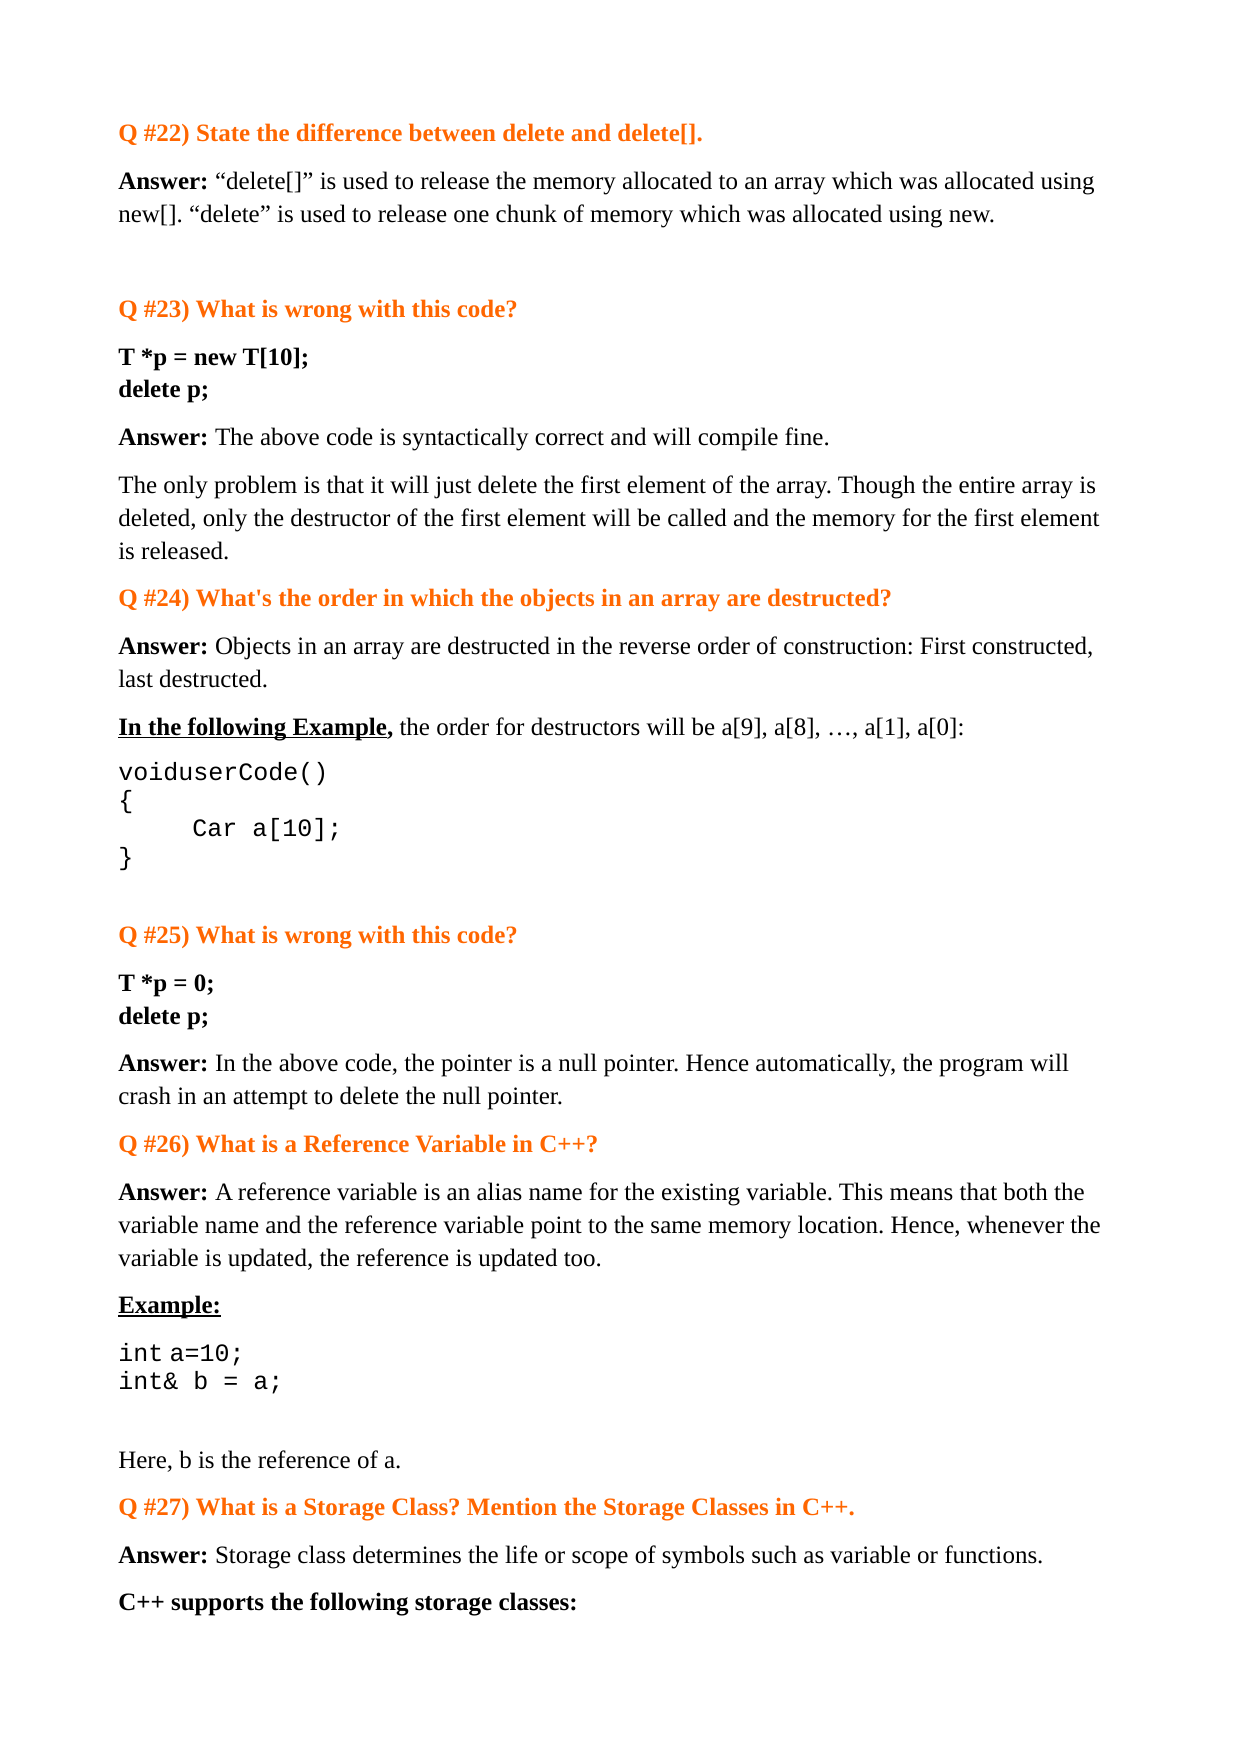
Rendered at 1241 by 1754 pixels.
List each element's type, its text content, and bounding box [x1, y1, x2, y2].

text Answer: Objects in an array are destructed in the reverse order of construction: First constructed, last destructed. [118, 631, 1122, 693]
text Q #26) What is a Reference Variable in C++? [118, 1129, 1122, 1158]
text Answer: “delete[]” is used to release the memory allocated to an array which was allocated using new[]. “delete” is used to release one chunk of memory which was allocated using new. [118, 166, 1122, 227]
text C++ supports the following storage classes: [118, 1587, 1122, 1616]
text The only problem is that it will just delete the first element of the array. Though the entire array is deleted, only the destructor of the first element will be called and the memory for the first element is released. [118, 470, 1122, 564]
text T *p = 0; delete p; [118, 968, 1122, 1029]
text Car a[10]; [118, 816, 1122, 844]
text Answer: Storage class determines the life or scope of symbols such as variable or functions. [118, 1540, 1122, 1569]
text int a=10; [118, 1338, 1122, 1369]
text Answer: The above code is syntactically correct and will compile fine. [118, 422, 1122, 451]
text Q #24) What's the order in which the objects in an array are destructed? [118, 583, 1122, 612]
text Example: [118, 1290, 1122, 1319]
text Q #23) What is wrong with this code? [118, 294, 1122, 323]
text Answer: A reference variable is an alias name for the existing variable. This means that both the variable name and the reference variable point to the same memory location. Hence, whenever the variable is updated, the reference is updated too. [118, 1177, 1122, 1271]
text Answer: In the above code, the pointer is a null pointer. Hence automatically, the program will crash in an attempt to delete the null pointer. [118, 1048, 1122, 1110]
text Here, b is the reference of a. [118, 1445, 1122, 1473]
text int& b = a; [118, 1369, 1122, 1397]
text { [118, 788, 1122, 816]
text Q #27) What is a Storage Class? Mention the Storage Classes in C++. [118, 1492, 1122, 1521]
text In the following Example, the order for destructors will be a[9], a[8], …, a[1], a[0]: [118, 712, 1122, 740]
text } [118, 844, 1122, 873]
text voiduserCode() [118, 759, 1122, 788]
text Q #22) State the difference between delete and delete[]. [118, 118, 1122, 147]
text Q #25) What is wrong with this code? [118, 920, 1122, 949]
text T *p = new T[10]; delete p; [118, 342, 1122, 403]
